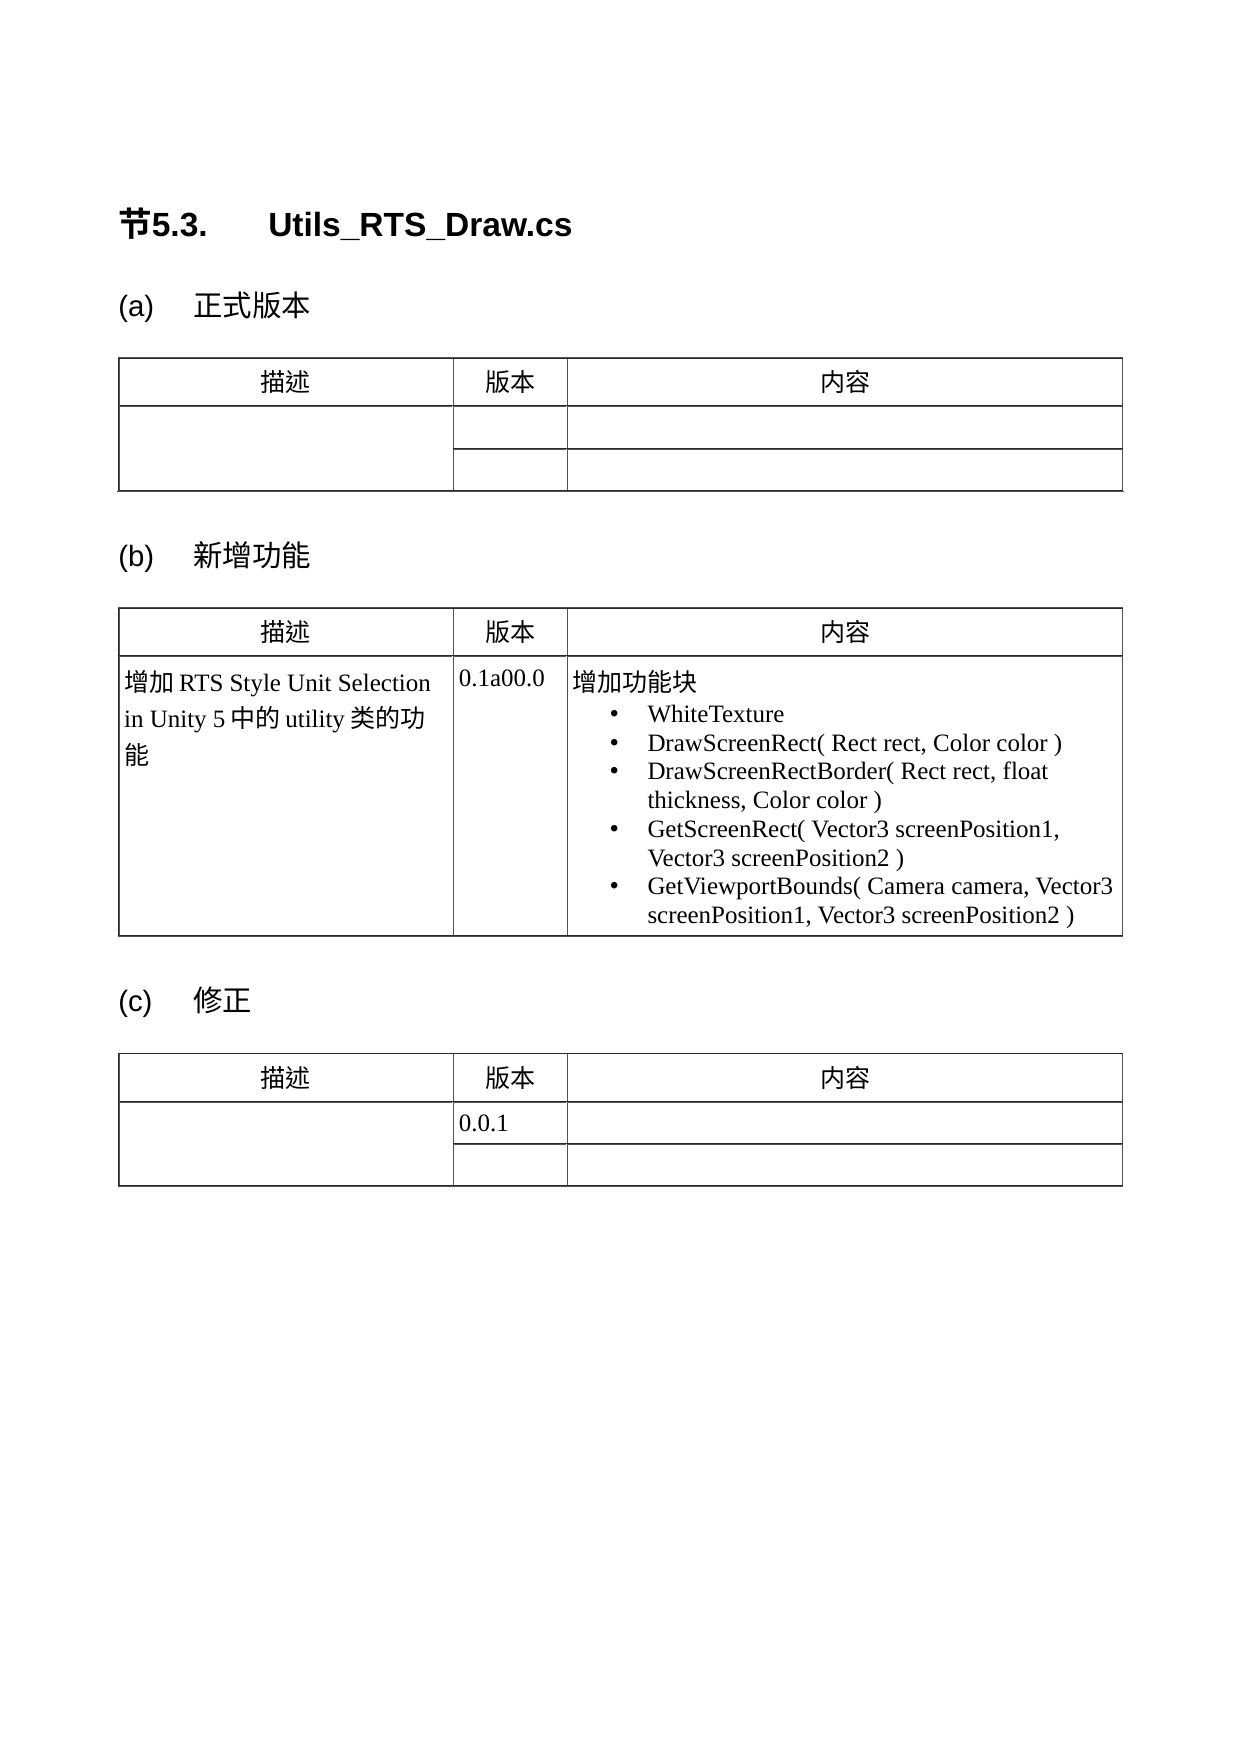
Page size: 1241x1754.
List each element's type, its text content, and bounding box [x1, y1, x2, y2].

table_cell [120, 1103, 452, 1185]
table_cell [568, 1103, 1122, 1142]
table_cell 0.1a00.0 [454, 657, 566, 934]
subtitle 新增功能 [118, 535, 1122, 575]
table_cell 0.0.1 [454, 1103, 566, 1142]
table_cell [454, 407, 566, 447]
subtitle 正式版本 [118, 284, 1122, 324]
table_header 描述 [120, 1055, 452, 1100]
table_cell [568, 407, 1122, 447]
table_header 版本 [454, 360, 566, 405]
table_cell 增加RTS Style Unit Selection in Unity 5中的utility类的功能 [120, 657, 452, 934]
subtitle Utils_RTS_Draw.cs [118, 197, 1122, 246]
table_header 内容 [568, 1055, 1122, 1100]
table_header 描述 [120, 610, 452, 655]
table_header 描述 [120, 360, 452, 405]
table_cell 增加功能块 WhiteTexture DrawScreenRect( Rect rect, Color color ) DrawScreenRectBorder( Rect rect, float thickness, Color color ) GetScreenRect( Vector3 screenPosition1, Vector3 screenPosition2 ) GetViewportBounds( Camera camera, Vector3 screenPosition1, Vector3 screenPosition2 ) [568, 657, 1122, 934]
table_cell [120, 407, 452, 489]
table_cell [568, 1145, 1122, 1185]
table_header 版本 [454, 1055, 566, 1100]
table_header 内容 [568, 610, 1122, 655]
table_header 内容 [568, 360, 1122, 405]
table_header 版本 [454, 610, 566, 655]
table_cell [454, 1145, 566, 1185]
table_cell [568, 450, 1122, 489]
subtitle 修正 [118, 980, 1122, 1020]
table_cell [454, 450, 566, 489]
